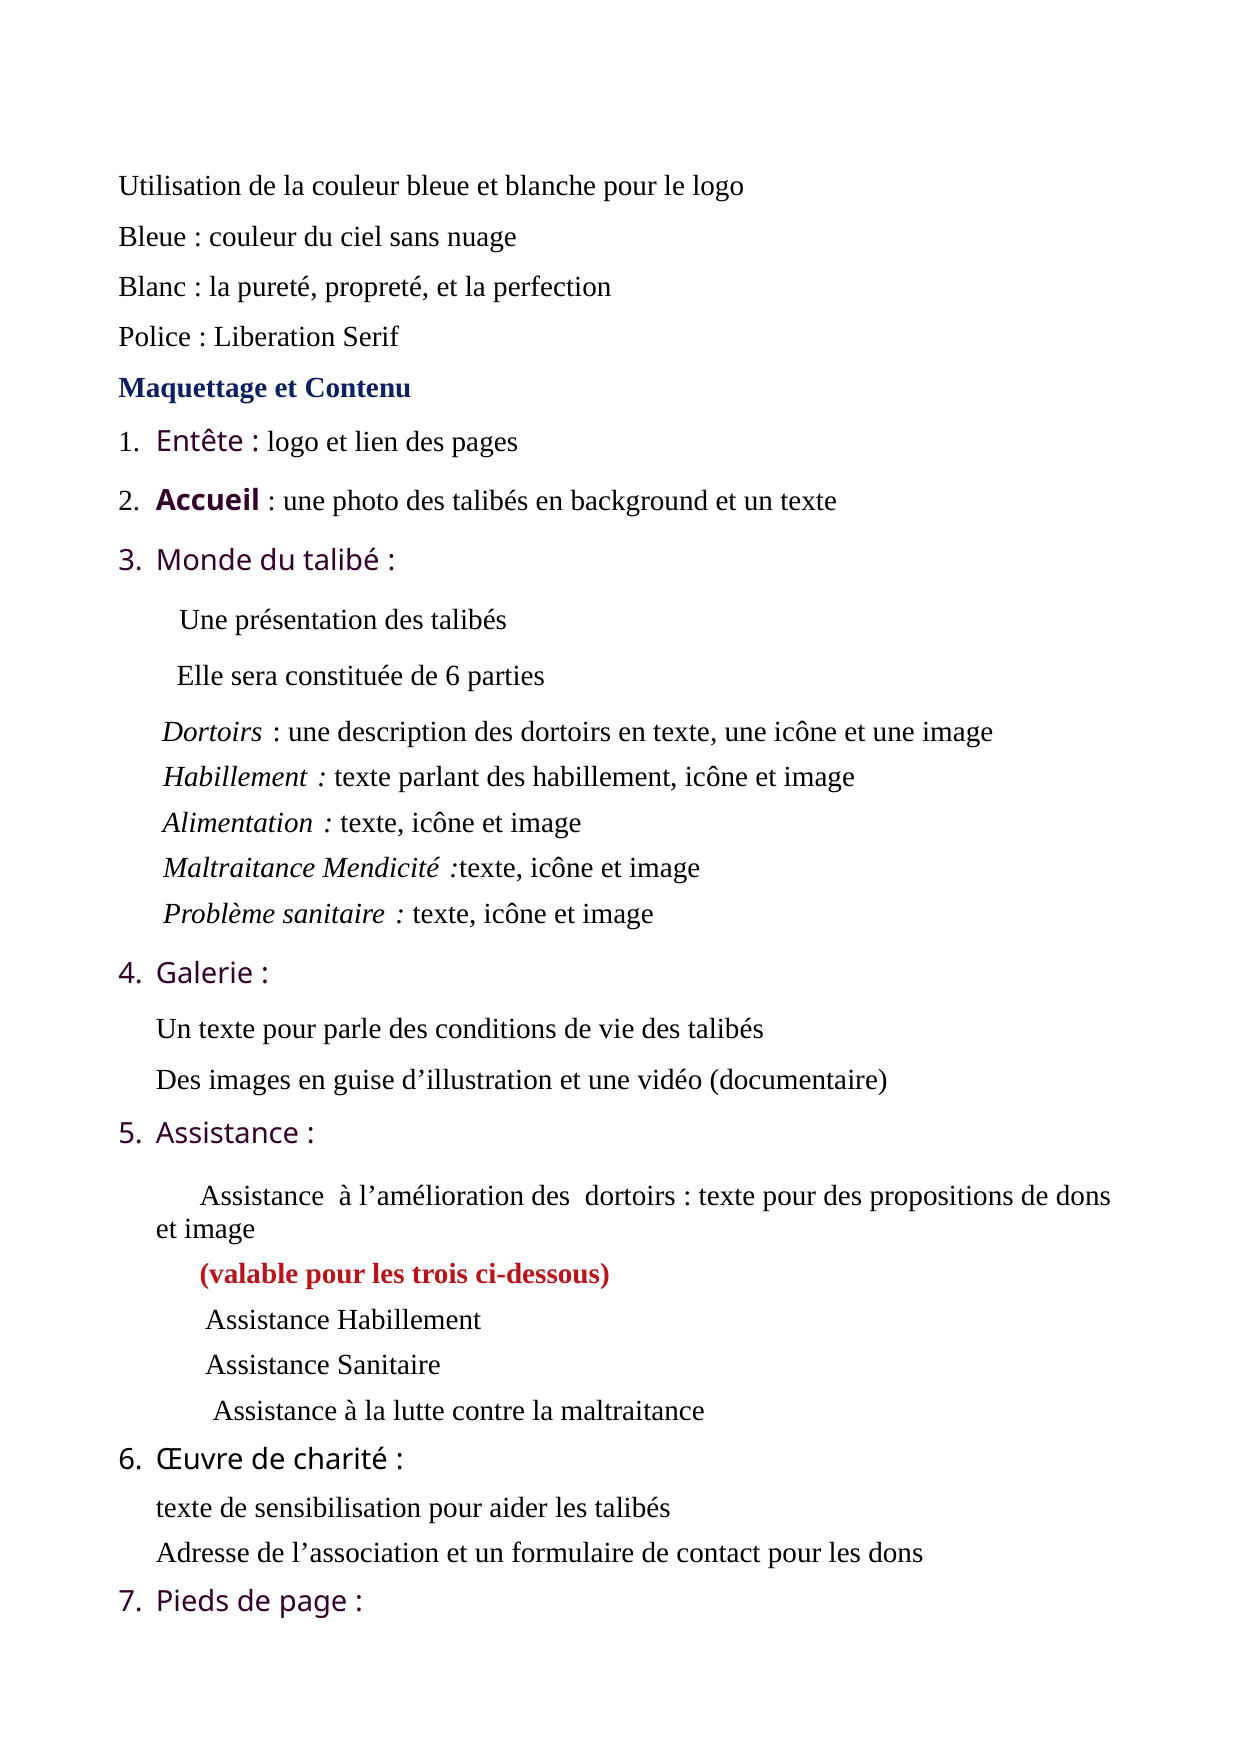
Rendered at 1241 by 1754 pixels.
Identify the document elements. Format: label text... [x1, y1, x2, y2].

list Maltraitance Mendicité :texte, icône et image [118, 850, 1122, 884]
list Entête : logo et lien des pages [118, 420, 1122, 460]
list Des images en guise d’illustration et une vidéo (documentaire) [118, 1062, 1122, 1095]
list Monde du talibé : [118, 539, 1122, 579]
list Un texte pour parle des conditions de vie des talibés [118, 1012, 1122, 1045]
list Assistance à la lutte contre la maltraitance [118, 1393, 1122, 1426]
list Assistance à l’amélioration des dortoirs : texte pour des propositions de dons et image [118, 1178, 1122, 1245]
text Utilisation de la couleur bleue et blanche pour le logo [118, 168, 1122, 202]
list texte de sensibilisation pour aider les talibés [118, 1490, 1122, 1523]
text Maquettage et Contenu [118, 370, 1122, 403]
list Accueil : une photo des talibés en background et un texte [118, 479, 1122, 519]
text Elle sera constituée de 6 parties [118, 658, 1122, 691]
list Habillement : texte parlant des habillement, icône et image [118, 759, 1122, 793]
list Assistance Sanitaire [118, 1347, 1122, 1381]
text Blanc : la pureté, propreté, et la perfection [118, 269, 1122, 303]
list Assistance : [118, 1112, 1122, 1152]
list Alimentation : texte, icône et image [118, 805, 1122, 838]
list Adresse de l’association et un formulaire de contact pour les dons [118, 1535, 1122, 1569]
text Bleue : couleur du ciel sans nuage [118, 219, 1122, 252]
list Dortoirs : une description des dortoirs en texte, une icône et une image [118, 714, 1122, 748]
list (valable pour les trois ci-dessous) [118, 1257, 1122, 1290]
text Une présentation des talibés [118, 598, 1122, 638]
list Problème sanitaire : texte, icône et image [118, 896, 1122, 929]
list Assistance Habillement [118, 1302, 1122, 1336]
list Œuvre de charité : [118, 1438, 1122, 1478]
text Police : Liberation Serif [118, 319, 1122, 353]
list Galerie : [118, 952, 1122, 992]
list Pieds de page : [118, 1581, 1122, 1620]
